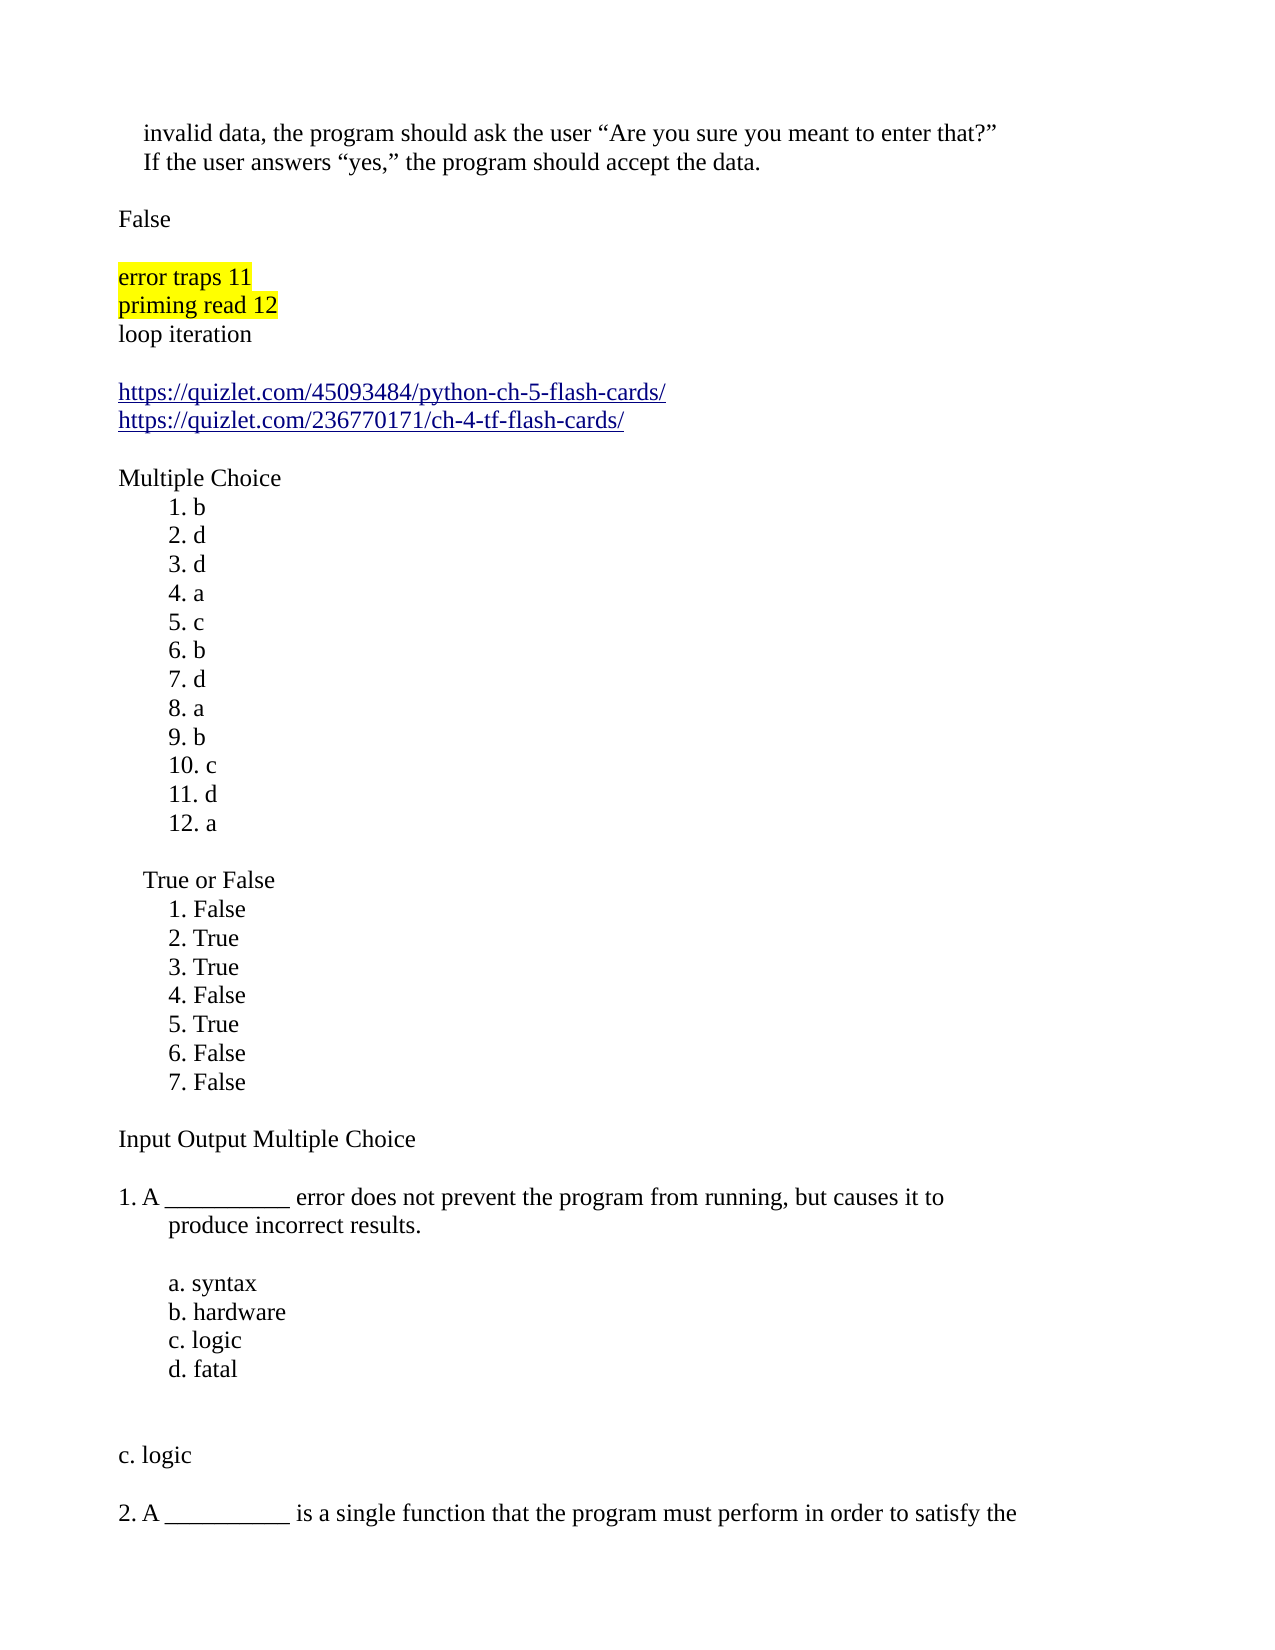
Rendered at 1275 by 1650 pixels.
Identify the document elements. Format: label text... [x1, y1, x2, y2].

text priming read 12 [118, 291, 1157, 319]
text 1. A __________ error does not prevent the program from running, but causes it to [118, 1182, 1157, 1211]
text c. logic [118, 1441, 1157, 1469]
text loop iteration [118, 319, 1157, 348]
text Input Output Multiple Choice [118, 1124, 1157, 1153]
text 8. a [118, 693, 1157, 722]
text 1. False [118, 894, 1157, 923]
text False [118, 204, 1157, 233]
text invalid data, the program should ask the user “Are you sure you meant to enter that?” [118, 118, 1157, 147]
text 10. c [118, 751, 1157, 779]
text 6. False [118, 1038, 1157, 1067]
text b. hardware [118, 1297, 1157, 1326]
text 7. False [118, 1067, 1157, 1096]
text 11. d [118, 779, 1157, 808]
text 3. True [118, 952, 1157, 981]
text 7. d [118, 664, 1157, 693]
text 2. True [118, 923, 1157, 952]
text 9. b [118, 722, 1157, 751]
text error traps 11 [118, 262, 1157, 291]
text a. syntax [118, 1268, 1157, 1297]
text 2. A __________ is a single function that the program must perform in order to satisfy the [118, 1498, 1157, 1527]
text 4. False [118, 981, 1157, 1009]
text 6. b [118, 636, 1157, 664]
text 1. b [118, 492, 1157, 521]
text 12. a [118, 808, 1157, 837]
text 3. d [118, 549, 1157, 578]
text https://quizlet.com/236770171/ch-4-tf-flash-cards/ [118, 406, 1157, 434]
text 4. a [118, 578, 1157, 607]
text d. fatal [118, 1354, 1157, 1383]
text c. logic [118, 1326, 1157, 1354]
text produce incorrect results. [118, 1211, 1157, 1239]
text True or False [118, 866, 1157, 894]
text 5. True [118, 1009, 1157, 1038]
text 2. d [118, 521, 1157, 549]
text If the user answers “yes,” the program should accept the data. [118, 147, 1157, 176]
text https://quizlet.com/45093484/python-ch-5-flash-cards/ [118, 377, 1157, 406]
text 5. c [118, 607, 1157, 636]
text Multiple Choice [118, 463, 1157, 492]
